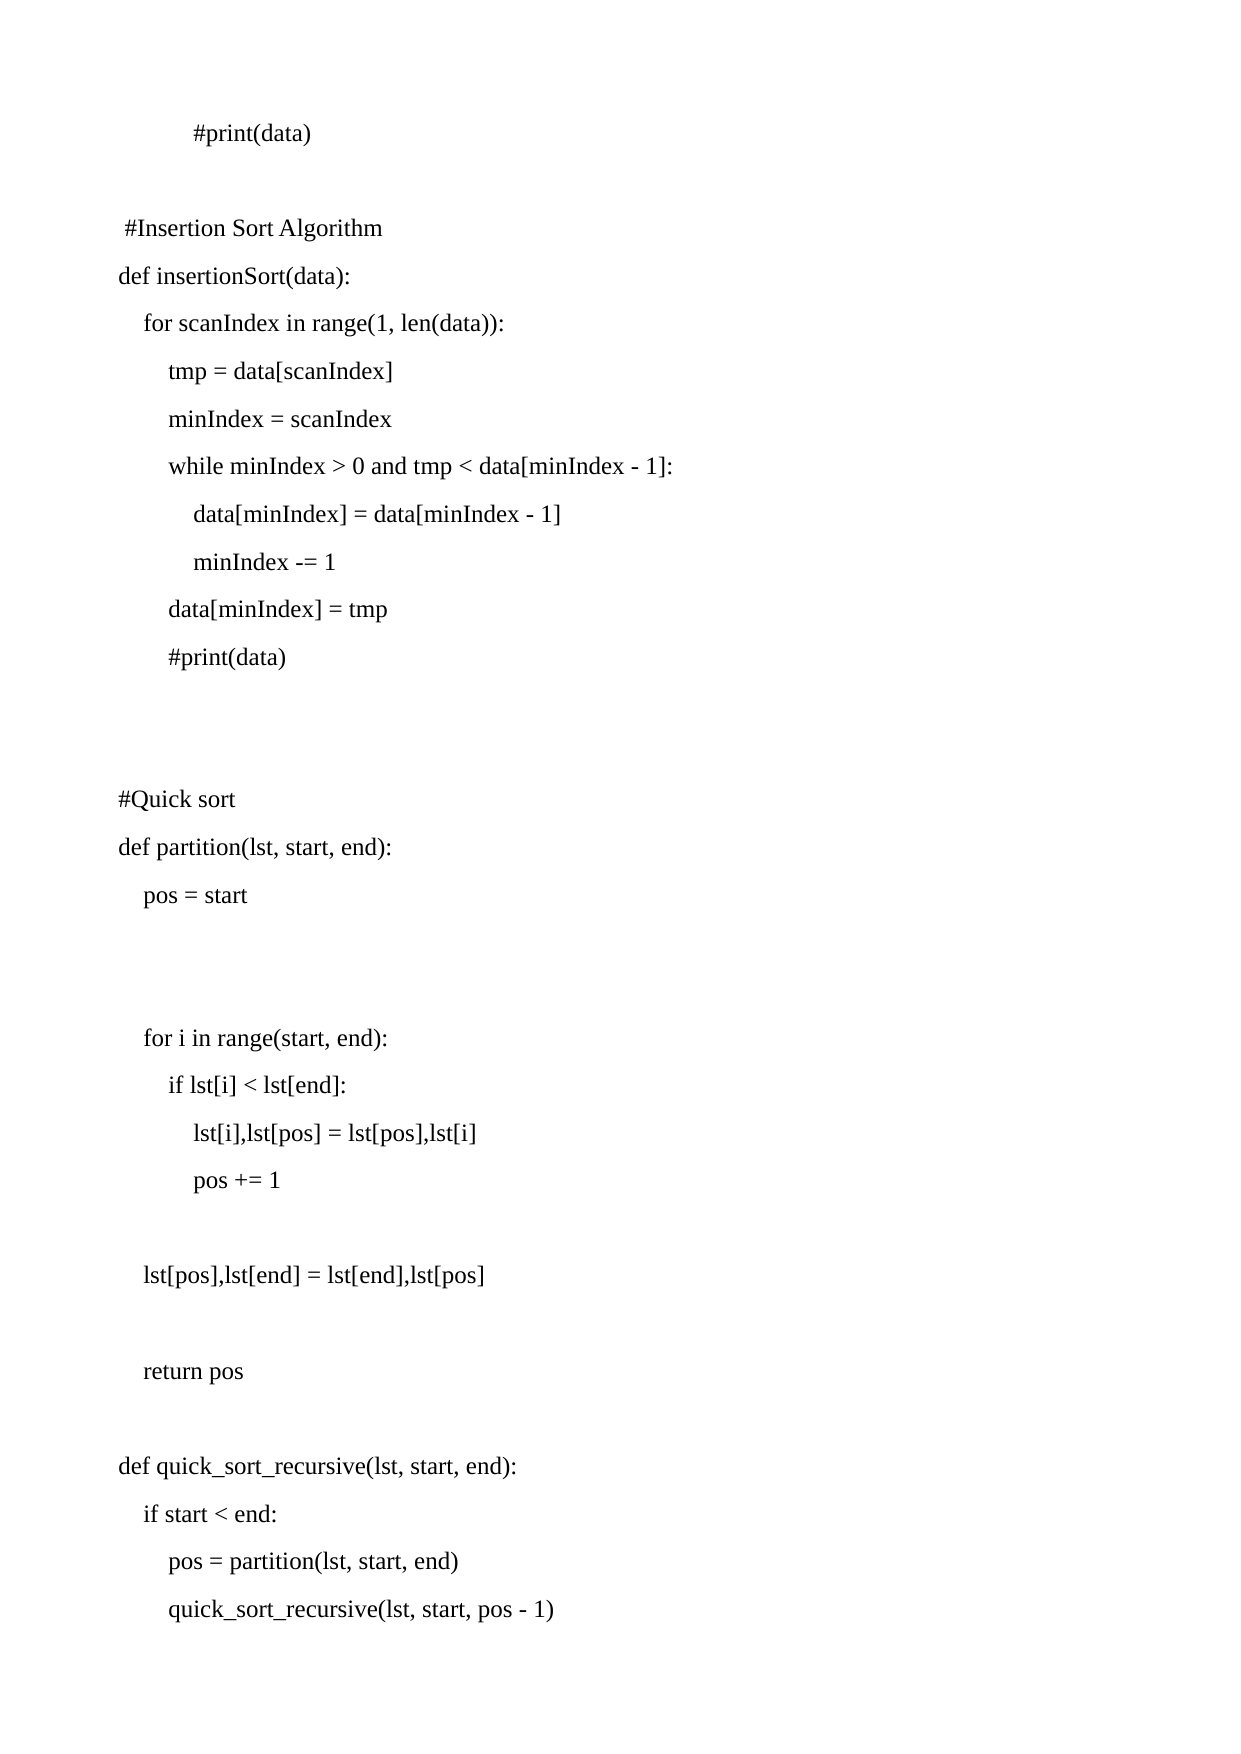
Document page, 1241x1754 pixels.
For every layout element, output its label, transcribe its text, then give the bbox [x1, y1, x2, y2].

text if lst[i] < lst[end]: [118, 1070, 1122, 1099]
text for i in range(start, end): [118, 1023, 1122, 1051]
text if start < end: [118, 1499, 1122, 1527]
text def partition(lst, start, end): [118, 832, 1122, 861]
text return pos [118, 1356, 1122, 1384]
text minIndex = scanIndex [118, 404, 1122, 432]
text lst[i],lst[pos] = lst[pos],lst[i] [118, 1118, 1122, 1147]
text for scanIndex in range(1, len(data)): [118, 308, 1122, 337]
text while minIndex > 0 and tmp < data[minIndex - 1]: [118, 451, 1122, 480]
text #Quick sort [118, 784, 1122, 813]
text #print(data) [118, 118, 1122, 147]
text minIndex -= 1 [118, 547, 1122, 575]
text tmp = data[scanIndex] [118, 356, 1122, 385]
text #print(data) [118, 642, 1122, 671]
text lst[pos],lst[end] = lst[end],lst[pos] [118, 1261, 1122, 1289]
text #Insertion Sort Algorithm [118, 213, 1122, 242]
text pos += 1 [118, 1165, 1122, 1194]
text data[minIndex] = tmp [118, 594, 1122, 623]
text quick_sort_recursive(lst, start, pos - 1) [118, 1594, 1122, 1623]
text pos = start [118, 880, 1122, 908]
text pos = partition(lst, start, end) [118, 1546, 1122, 1575]
text def quick_sort_recursive(lst, start, end): [118, 1451, 1122, 1480]
text data[minIndex] = data[minIndex - 1] [118, 499, 1122, 528]
text def insertionSort(data): [118, 261, 1122, 290]
